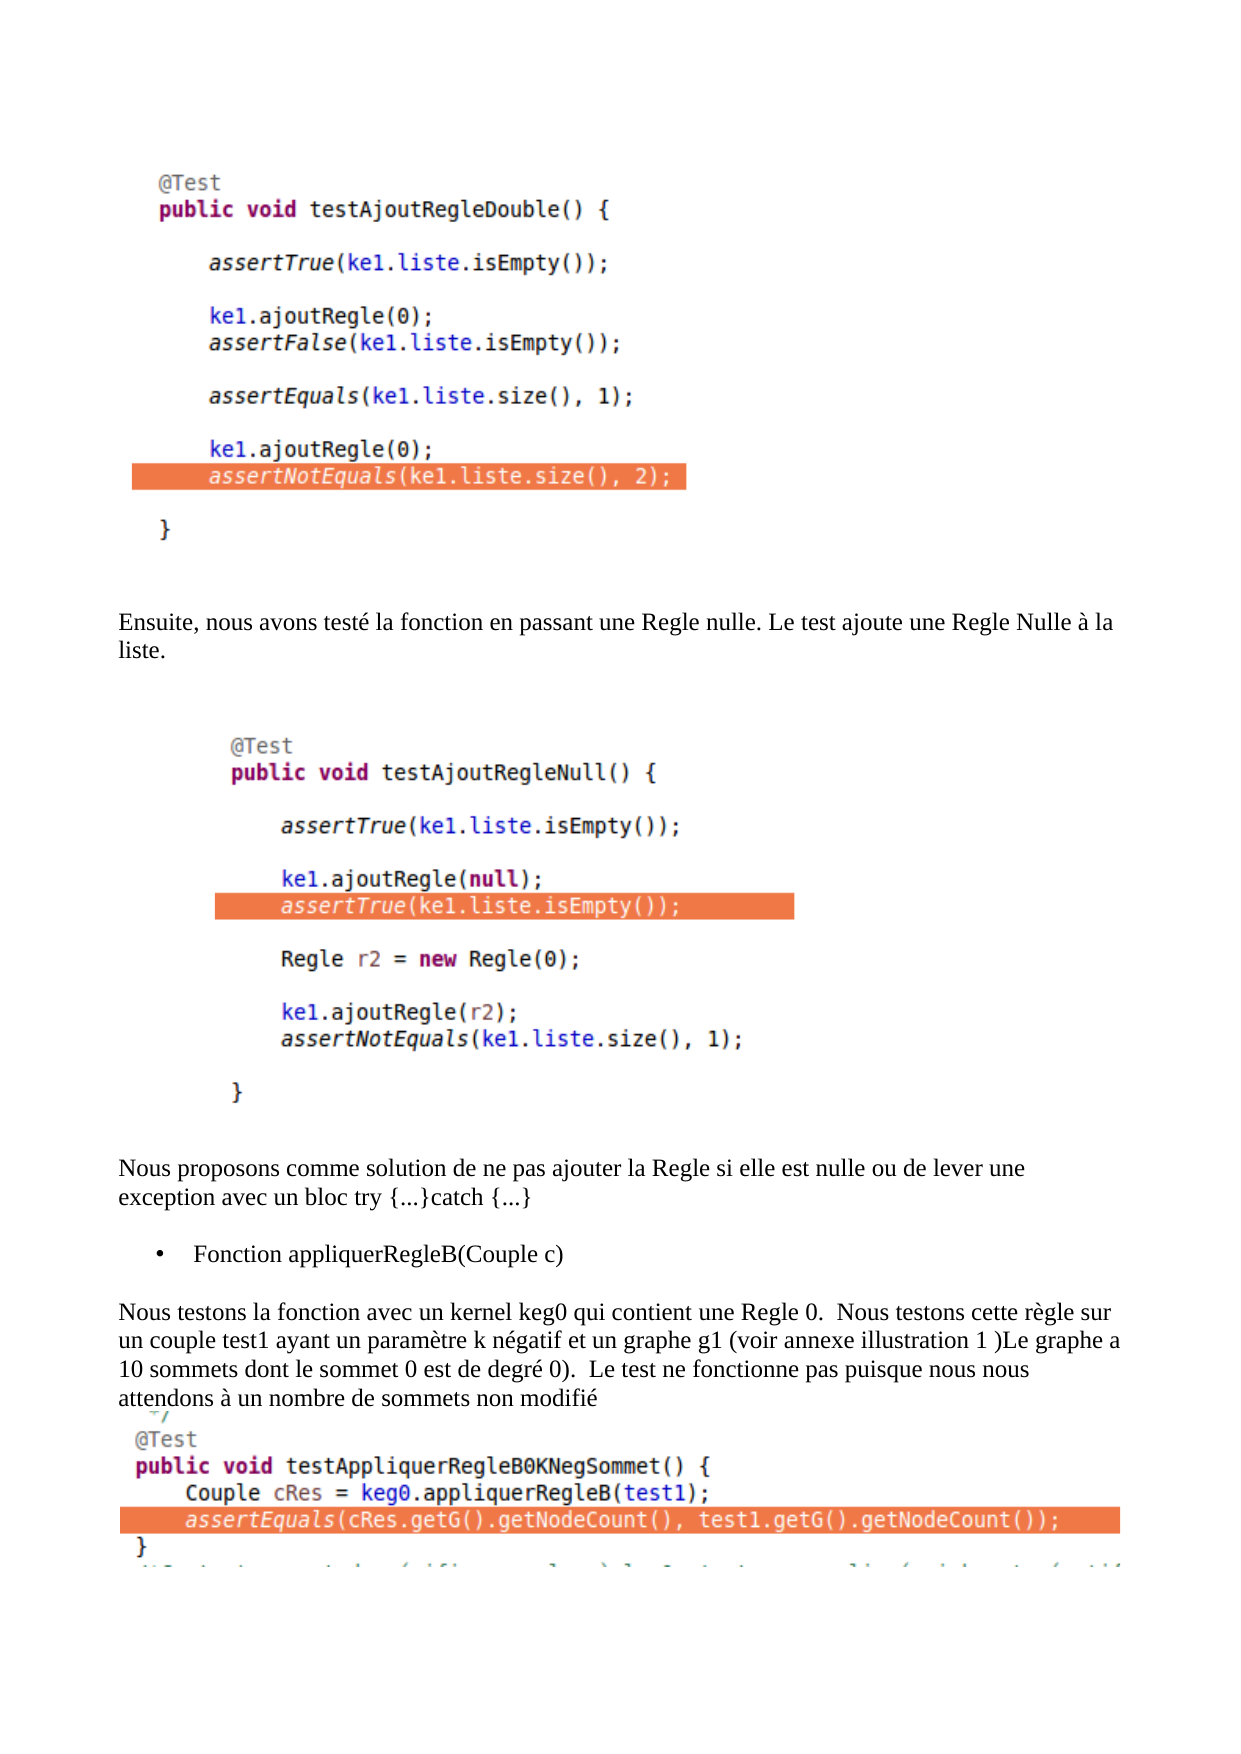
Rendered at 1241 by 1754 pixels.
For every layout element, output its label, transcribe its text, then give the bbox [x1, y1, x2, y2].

text Nous testons la fonction avec un kernel keg0 qui contient une Regle 0. Nous testons cette règle sur un couple test1 ayant un paramètre k négatif et un graphe g1 (voir annexe illustration 1 )Le graphe a 10 sommets dont le sommet 0 est de degré 0). Le test ne fonctionne pas puisque nous nous attendons à un nombre de sommets non modifié [118, 1297, 1122, 1412]
text Ensuite, nous avons testé la fonction en passant une Regle nulle. Le test ajoute une Regle Nulle à la liste. [118, 607, 1122, 664]
picture [131, 164, 687, 545]
text Nous proposons comme solution de ne pas ajouter la Regle si elle est nulle ou de lever une exception avec un bloc try {...}catch {...} [118, 1153, 1122, 1211]
list Fonction appliquerRegleB(Couple c) [156, 1239, 1122, 1268]
picture [120, 1411, 1121, 1567]
picture [214, 735, 795, 1125]
